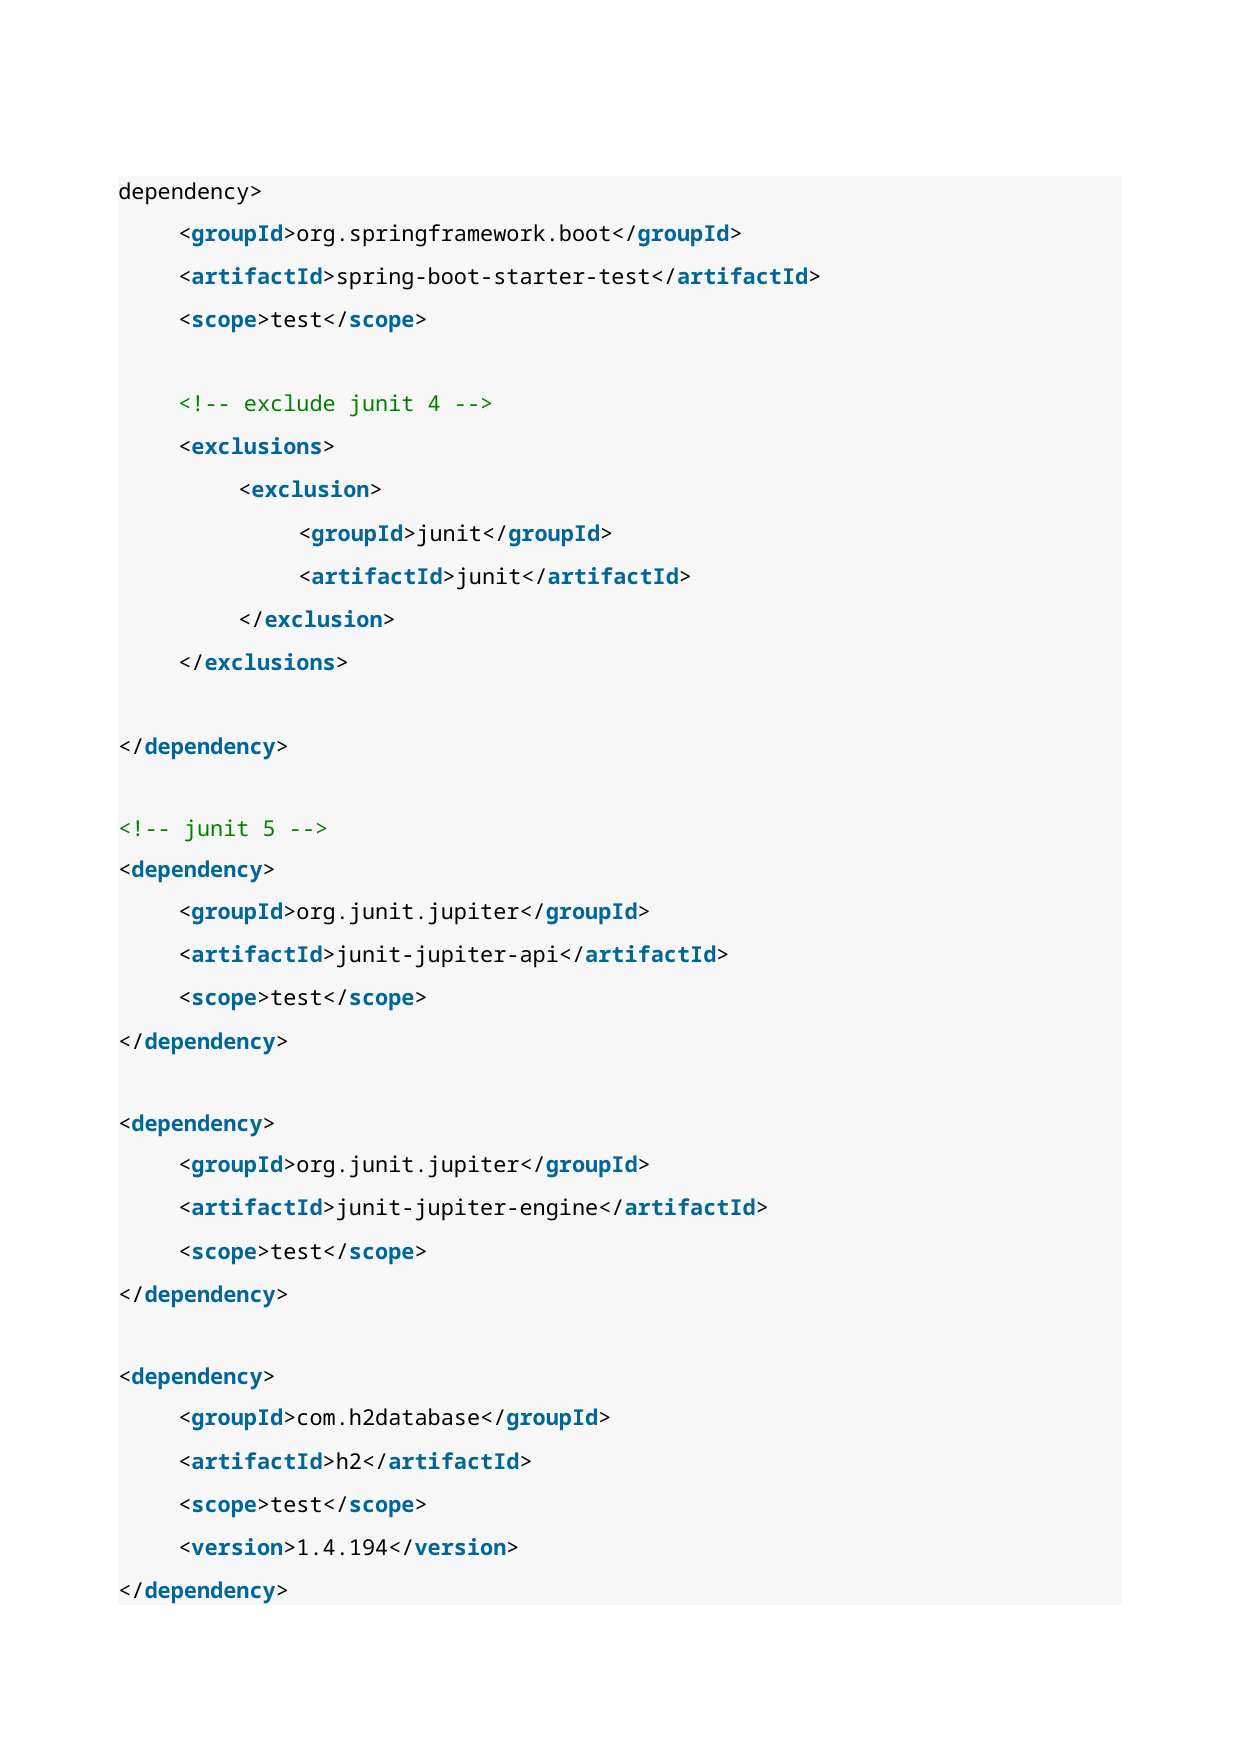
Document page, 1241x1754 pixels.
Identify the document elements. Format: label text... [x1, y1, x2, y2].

table_header dependency> <groupId>org.springframework.boot</groupId> <artifactId>spring-boot-starter-test</artifactId> <scope>test</scope> <!-- exclude junit 4 --> <exclusions> <exclusion> <groupId>junit</groupId> <artifactId>junit</artifactId> </exclusion> </exclusions> </dependency> <!-- junit 5 --> <dependency> <groupId>org.junit.jupiter</groupId> <artifactId>junit-jupiter-api</artifactId> <scope>test</scope> </dependency> <dependency> <groupId>org.junit.jupiter</groupId> <artifactId>junit-jupiter-engine</artifactId> <scope>test</scope> </dependency> <dependency> <groupId>com.h2database</groupId> <artifactId>h2</artifactId> <scope>test</scope> <version>1.4.194</version> </dependency> [118, 176, 823, 1605]
